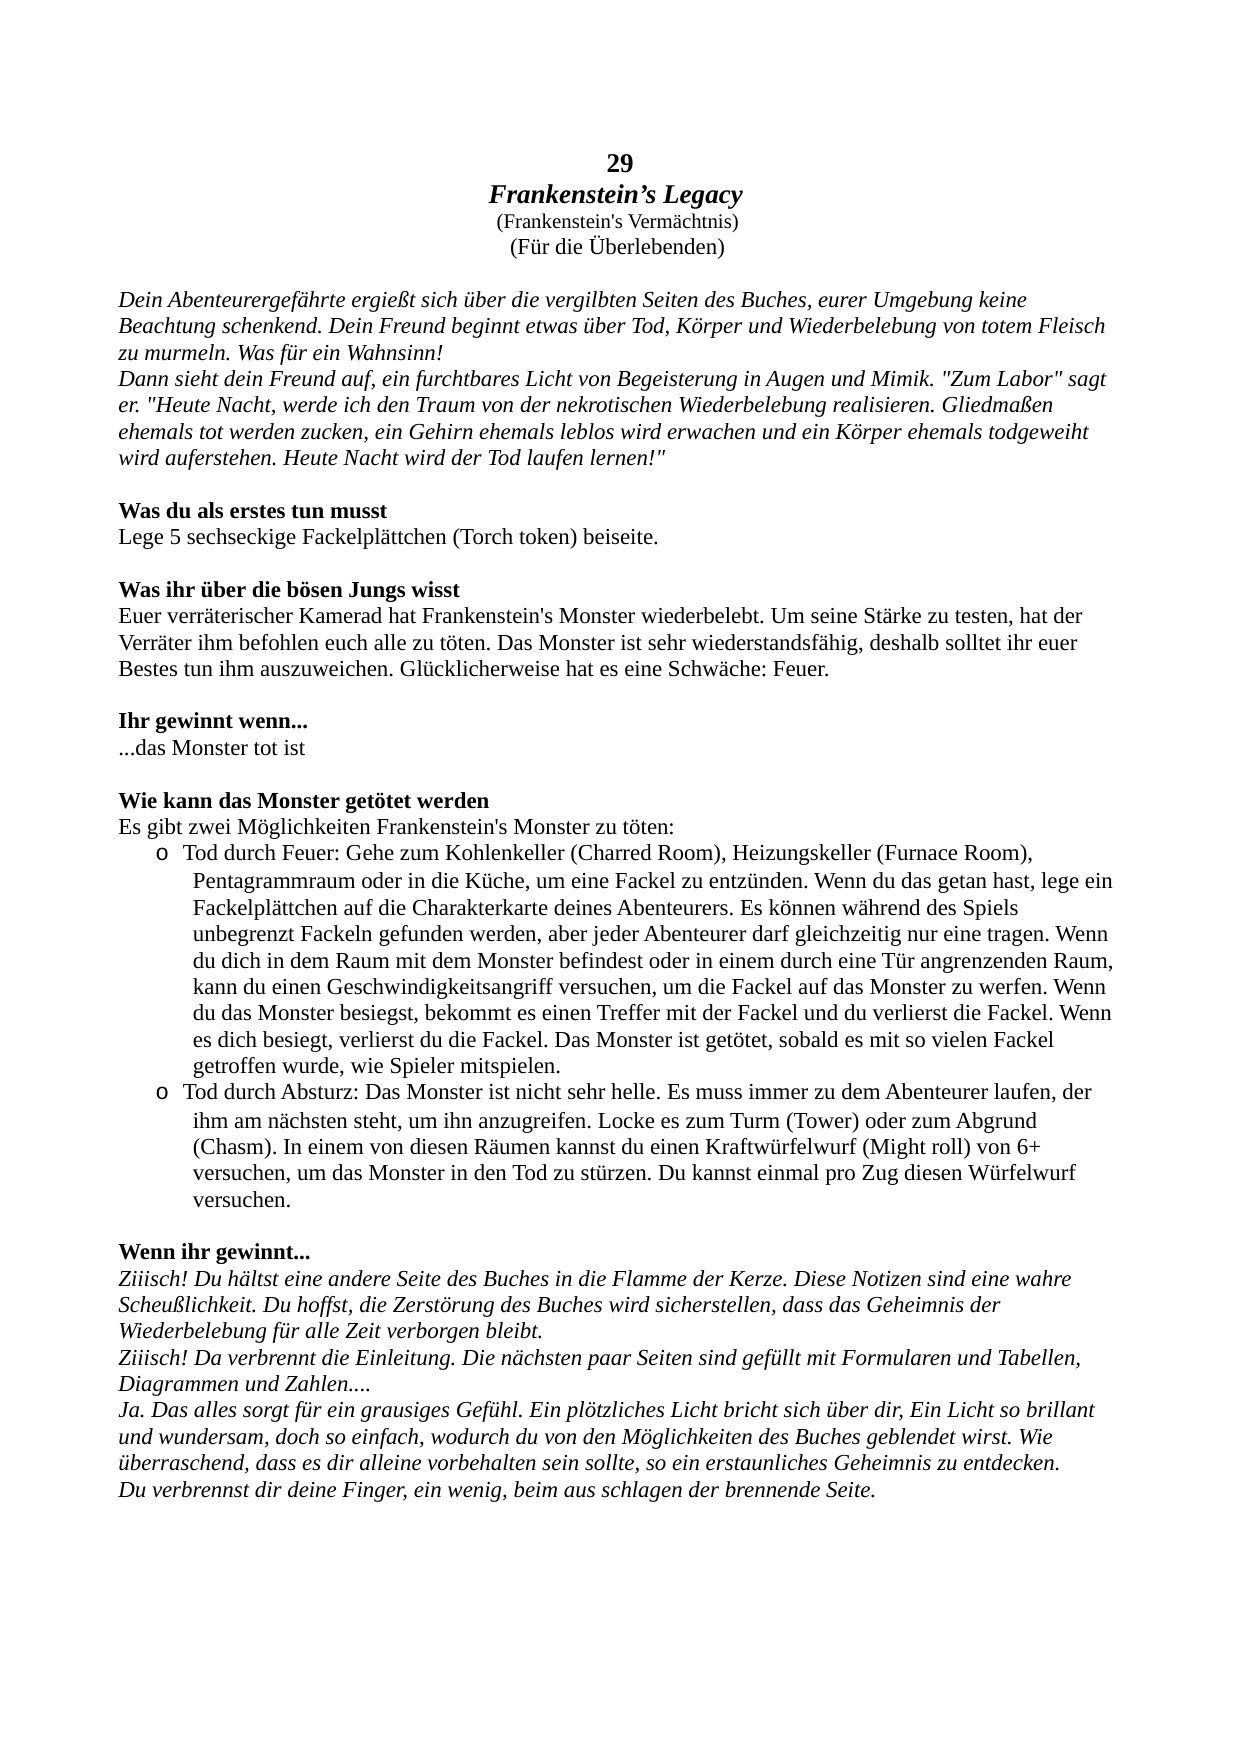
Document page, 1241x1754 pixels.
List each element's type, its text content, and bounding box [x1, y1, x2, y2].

text Was ihr über die bösen Jungs wisst [118, 576, 1122, 602]
text (Für die Überlebenden) [118, 233, 1122, 259]
text Ihr gewinnt wenn... [118, 708, 1122, 734]
text Dann sieht dein Freund auf, ein furchtbares Licht von Begeisterung in Augen und Mimik. "Zum Labor" sagt er. "Heute Nacht, werde ich den Traum von der nekrotischen Wiederbelebung realisieren. Gliedmaßen ehemals tot werden zucken, ein Gehirn ehemals leblos wird erwachen und ein Körper ehemals todgeweiht wird auferstehen. Heute Nacht wird der Tod laufen lernen!" [118, 365, 1122, 470]
text Ja. Das alles sorgt für ein grausiges Gefühl. Ein plötzliches Licht bricht sich über dir, Ein Licht so brillant und wundersam, doch so einfach, wodurch du von den Möglichkeiten des Buches geblendet wirst. Wie überraschend, dass es dir alleine vorbehalten sein sollte, so ein erstaunliches Geheimnis zu entdecken. [118, 1397, 1122, 1476]
text Wenn ihr gewinnt... [118, 1238, 1122, 1265]
text Es gibt zwei Möglichkeiten Frankenstein's Monster zu töten: [118, 813, 1122, 839]
text Ziiisch! Du hältst eine andere Seite des Buches in die Flamme der Kerze. Diese Notizen sind eine wahre Scheußlichkeit. Du hoffst, die Zerstörung des Buches wird sicherstellen, dass das Geheimnis der Wiederbelebung für alle Zeit verborgen bleibt. [118, 1265, 1122, 1344]
text Euer verräterischer Kamerad hat Frankenstein's Monster wiederbelebt. Um seine Stärke zu testen, hat der Verräter ihm befohlen euch alle zu töten. Das Monster ist sehr wiederstandsfähig, deshalb solltet ihr euer Bestes tun ihm auszuweichen. Glücklicherweise hat es eine Schwäche: Feuer. [118, 602, 1122, 681]
subtitle Frankenstein’s Legacy [118, 178, 1122, 209]
text Dein Abenteurergefährte ergießt sich über die vergilbten Seiten des Buches, eurer Umgebung keine Beachtung schenkend. Dein Freund beginnt etwas über Tod, Körper und Wiederbelebung von totem Fleisch zu murmeln. Was für ein Wahnsinn! [118, 286, 1122, 365]
text Lege 5 sechseckige Fackelplättchen (Torch token) beiseite. [118, 523, 1122, 549]
text o Tod durch Absturz: Das Monster ist nicht sehr helle. Es muss immer zu dem Abenteurer laufen, der ihm am nächsten steht, um ihn anzugreifen. Locke es zum Turm (Tower) oder zum Abgrund (Chasm). In einem von diesen Räumen kannst du einen Kraftwürfelwurf (Might roll) von 6+ versuchen, um das Monster in den Tod zu stürzen. Du kannst einmal pro Zug diesen Würfelwurf versuchen. [155, 1078, 1122, 1212]
text 29 [118, 147, 1122, 178]
text o Tod durch Feuer: Gehe zum Kohlenkeller (Charred Room), Heizungskeller (Furnace Room), Pentagrammraum oder in die Küche, um eine Fackel zu entzünden. Wenn du das getan hast, lege ein Fackelplättchen auf die Charakterkarte deines Abenteurers. Es können während des Spiels unbegrenzt Fackeln gefunden werden, aber jeder Abenteurer darf gleichzeitig nur eine tragen. Wenn du dich in dem Raum mit dem Monster befindest oder in einem durch eine Tür angrenzenden Raum, kann du einen Geschwindigkeitsangriff versuchen, um die Fackel auf das Monster zu werfen. Wenn du das Monster besiegst, bekommt es einen Treffer mit der Fackel und du verlierst die Fackel. Wenn es dich besiegt, verlierst du die Fackel. Das Monster ist getötet, sobald es mit so vielen Fackel getroffen wurde, wie Spieler mitspielen. [155, 839, 1122, 1078]
subtitle Was du als erstes tun musst [118, 497, 1122, 523]
text ...das Monster tot ist [118, 734, 1122, 760]
subtitle Wie kann das Monster getötet werden [118, 787, 1122, 813]
text (Frankenstein's Vermächtnis) [118, 209, 1122, 233]
text Ziiisch! Da verbrennt die Einleitung. Die nächsten paar Seiten sind gefüllt mit Formularen und Tabellen, Diagrammen und Zahlen.... [118, 1344, 1122, 1397]
text Du verbrennst dir deine Finger, ein wenig, beim aus schlagen der brennende Seite. [118, 1476, 1122, 1502]
